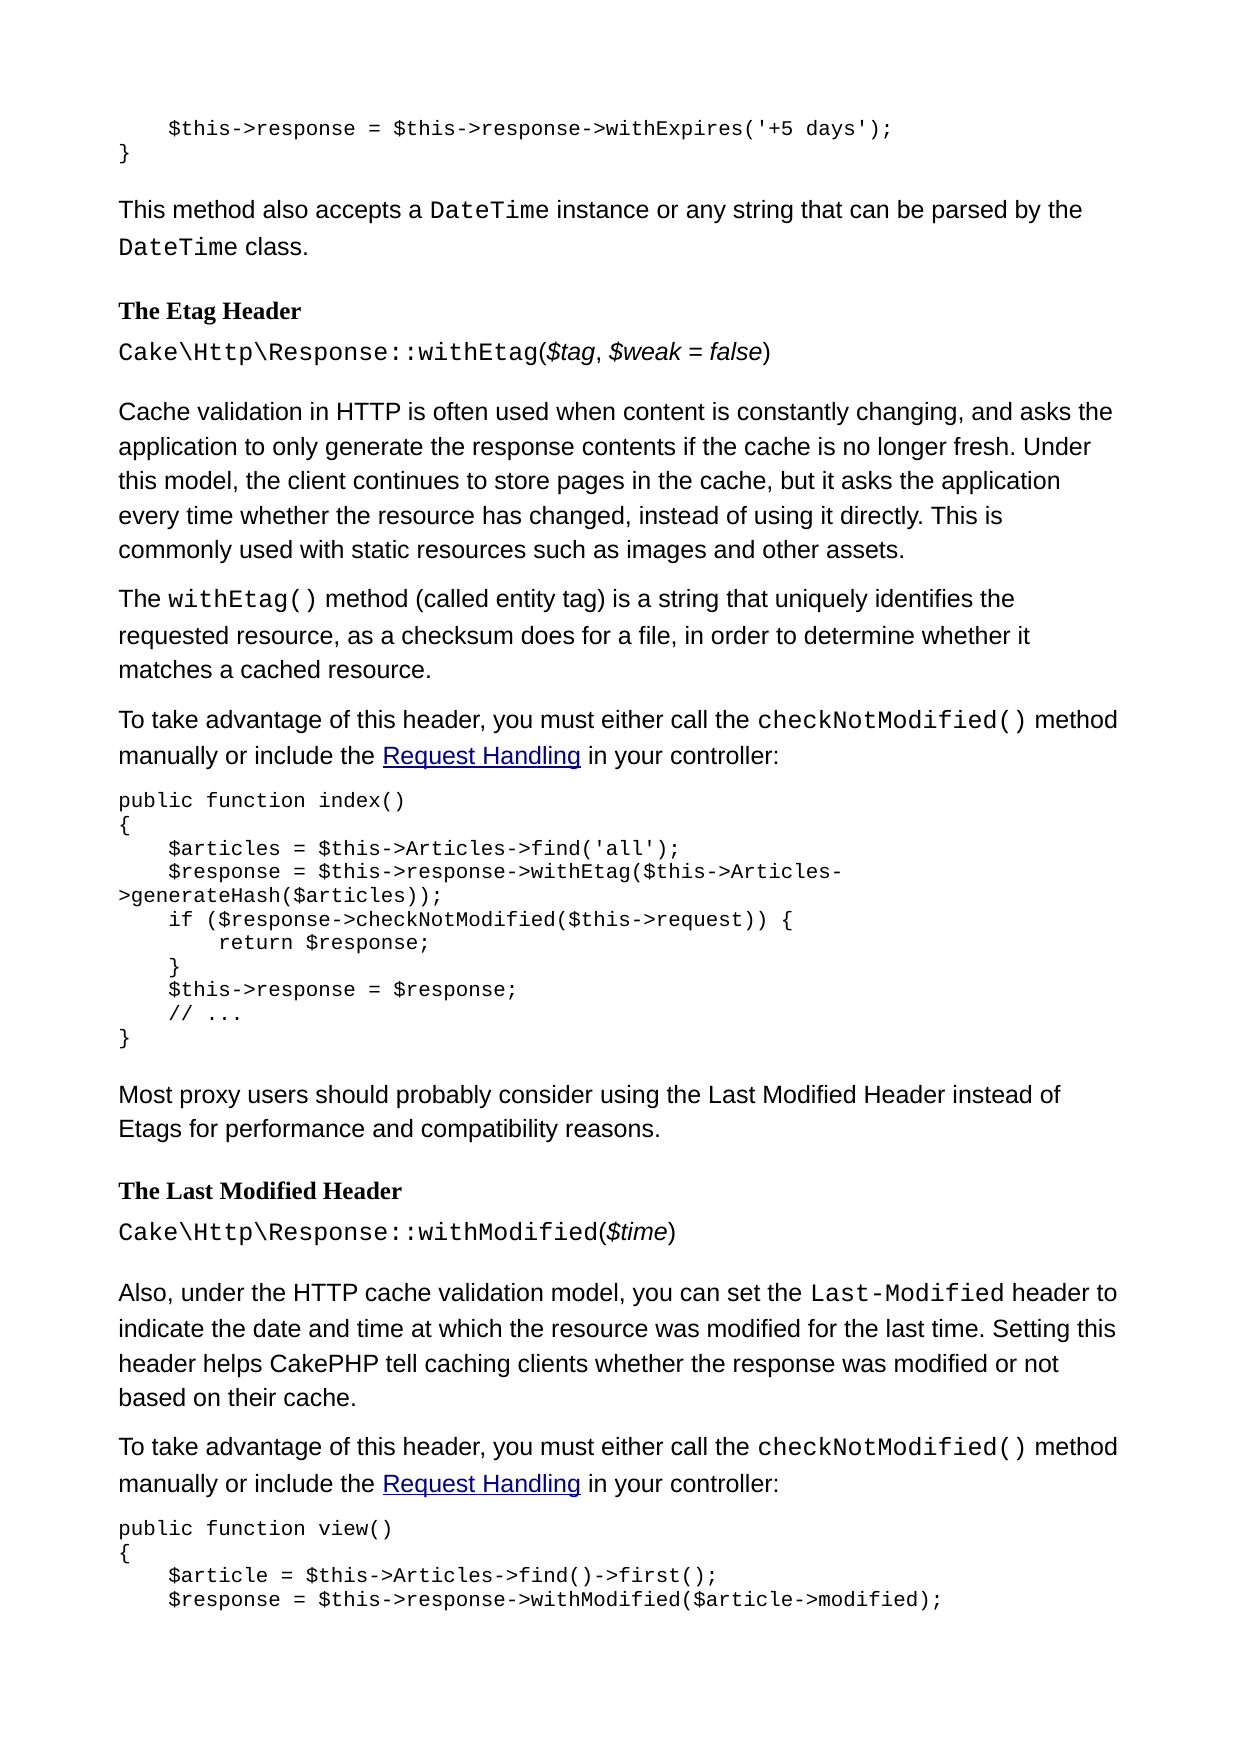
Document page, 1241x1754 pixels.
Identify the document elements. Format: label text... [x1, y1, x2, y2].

text Cache validation in HTTP is often used when content is constantly changing, and asks the application to only generate the response contents if the cache is no longer fresh. Under this model, the client continues to store pages in the cache, but it asks the application every time whether the resource has changed, instead of using it directly. This is commonly used with static resources such as images and other assets. [118, 397, 1122, 564]
text { [118, 814, 1122, 838]
text public function view() [118, 1518, 1122, 1542]
text Most proxy users should probably consider using the Last Modified Header instead of Etags for performance and compatibility reasons. [118, 1080, 1122, 1143]
text Also, under the HTTP cache validation model, you can set the Last-Modified header to indicate the date and time at which the resource was modified for the last time. Setting this header helps CakePHP tell caching clients whether the response was modified or not based on their cache. [118, 1278, 1122, 1412]
text } [118, 142, 1122, 165]
text The withEtag() method (called entity tag) is a string that uniquely identifies the requested resource, as a checksum does for a file, in order to determine whether it matches a cached resource. [118, 584, 1122, 684]
subtitle Cake\Http\Response::withModified($time) [118, 1217, 1122, 1248]
text $articles = $this->Articles->find('all'); [118, 838, 1122, 861]
text $this->response = $response; [118, 979, 1122, 1003]
text if ($response->checkNotModified($this->request)) { [118, 908, 1122, 932]
text To take advantage of this header, you must either call the checkNotModified() method manually or include the Request Handling in your controller: [118, 1432, 1122, 1498]
text } [118, 956, 1122, 979]
text // ... [118, 1003, 1122, 1027]
text To take advantage of this header, you must either call the checkNotModified() method manually or include the Request Handling in your controller: [118, 704, 1122, 770]
text return $response; [118, 932, 1122, 956]
text $this->response = $this->response->withExpires('+5 days'); [118, 118, 1122, 142]
subtitle The Etag Header [118, 296, 1122, 324]
text { [118, 1542, 1122, 1565]
subtitle The Last Modified Header [118, 1176, 1122, 1205]
text } [118, 1027, 1122, 1050]
text $response = $this->response->withEtag($this->Articles->generateHash($articles)); [118, 861, 1122, 908]
text $article = $this->Articles->find()->first(); [118, 1565, 1122, 1589]
text $response = $this->response->withModified($article->modified); [118, 1589, 1122, 1613]
text public function index() [118, 790, 1122, 814]
text This method also accepts a DateTime instance or any string that can be parsed by the DateTime class. [118, 195, 1122, 262]
subtitle Cake\Http\Response::withEtag($tag, $weak = false) [118, 337, 1122, 368]
